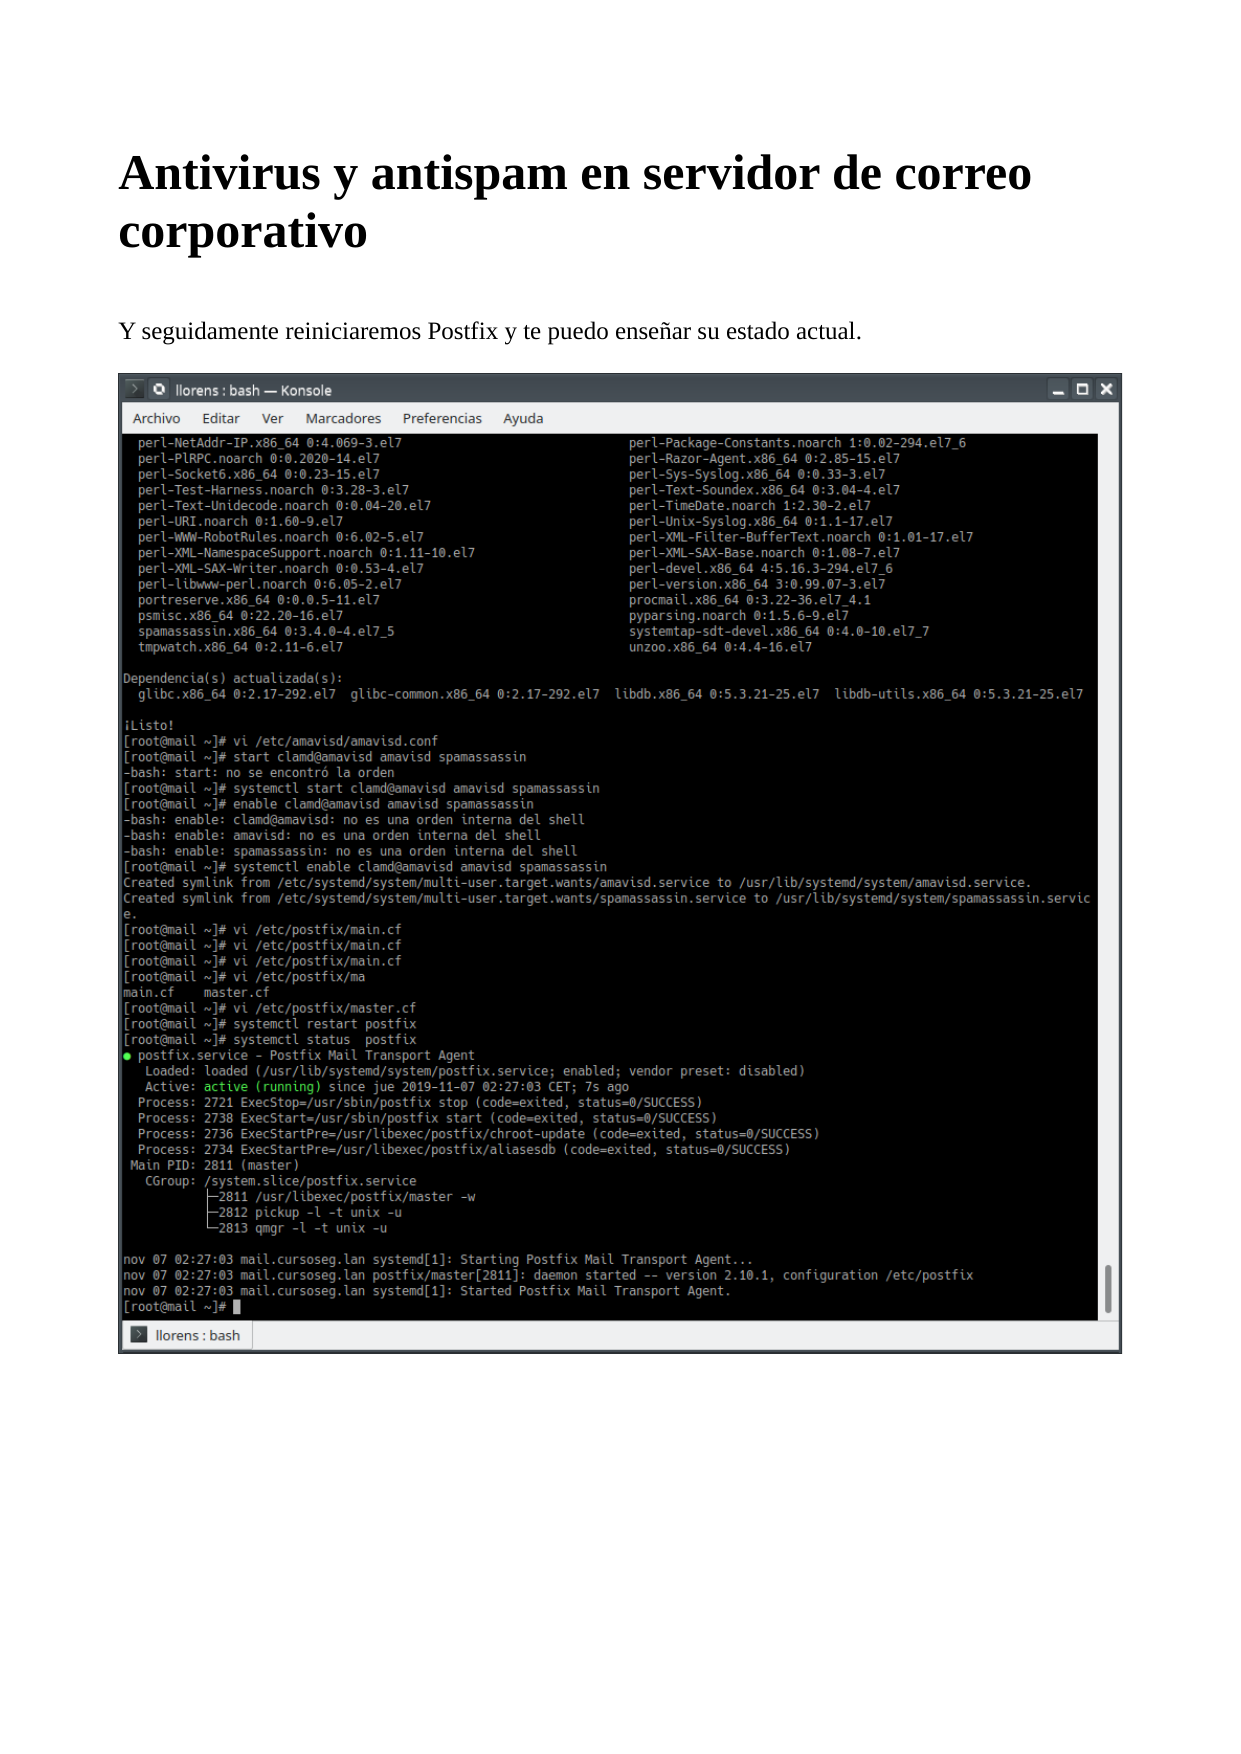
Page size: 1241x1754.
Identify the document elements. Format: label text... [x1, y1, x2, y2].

text Y seguidamente reiniciaremos Postfix y te puedo enseñar su estado actual. [118, 316, 1122, 345]
picture [118, 373, 1123, 1354]
